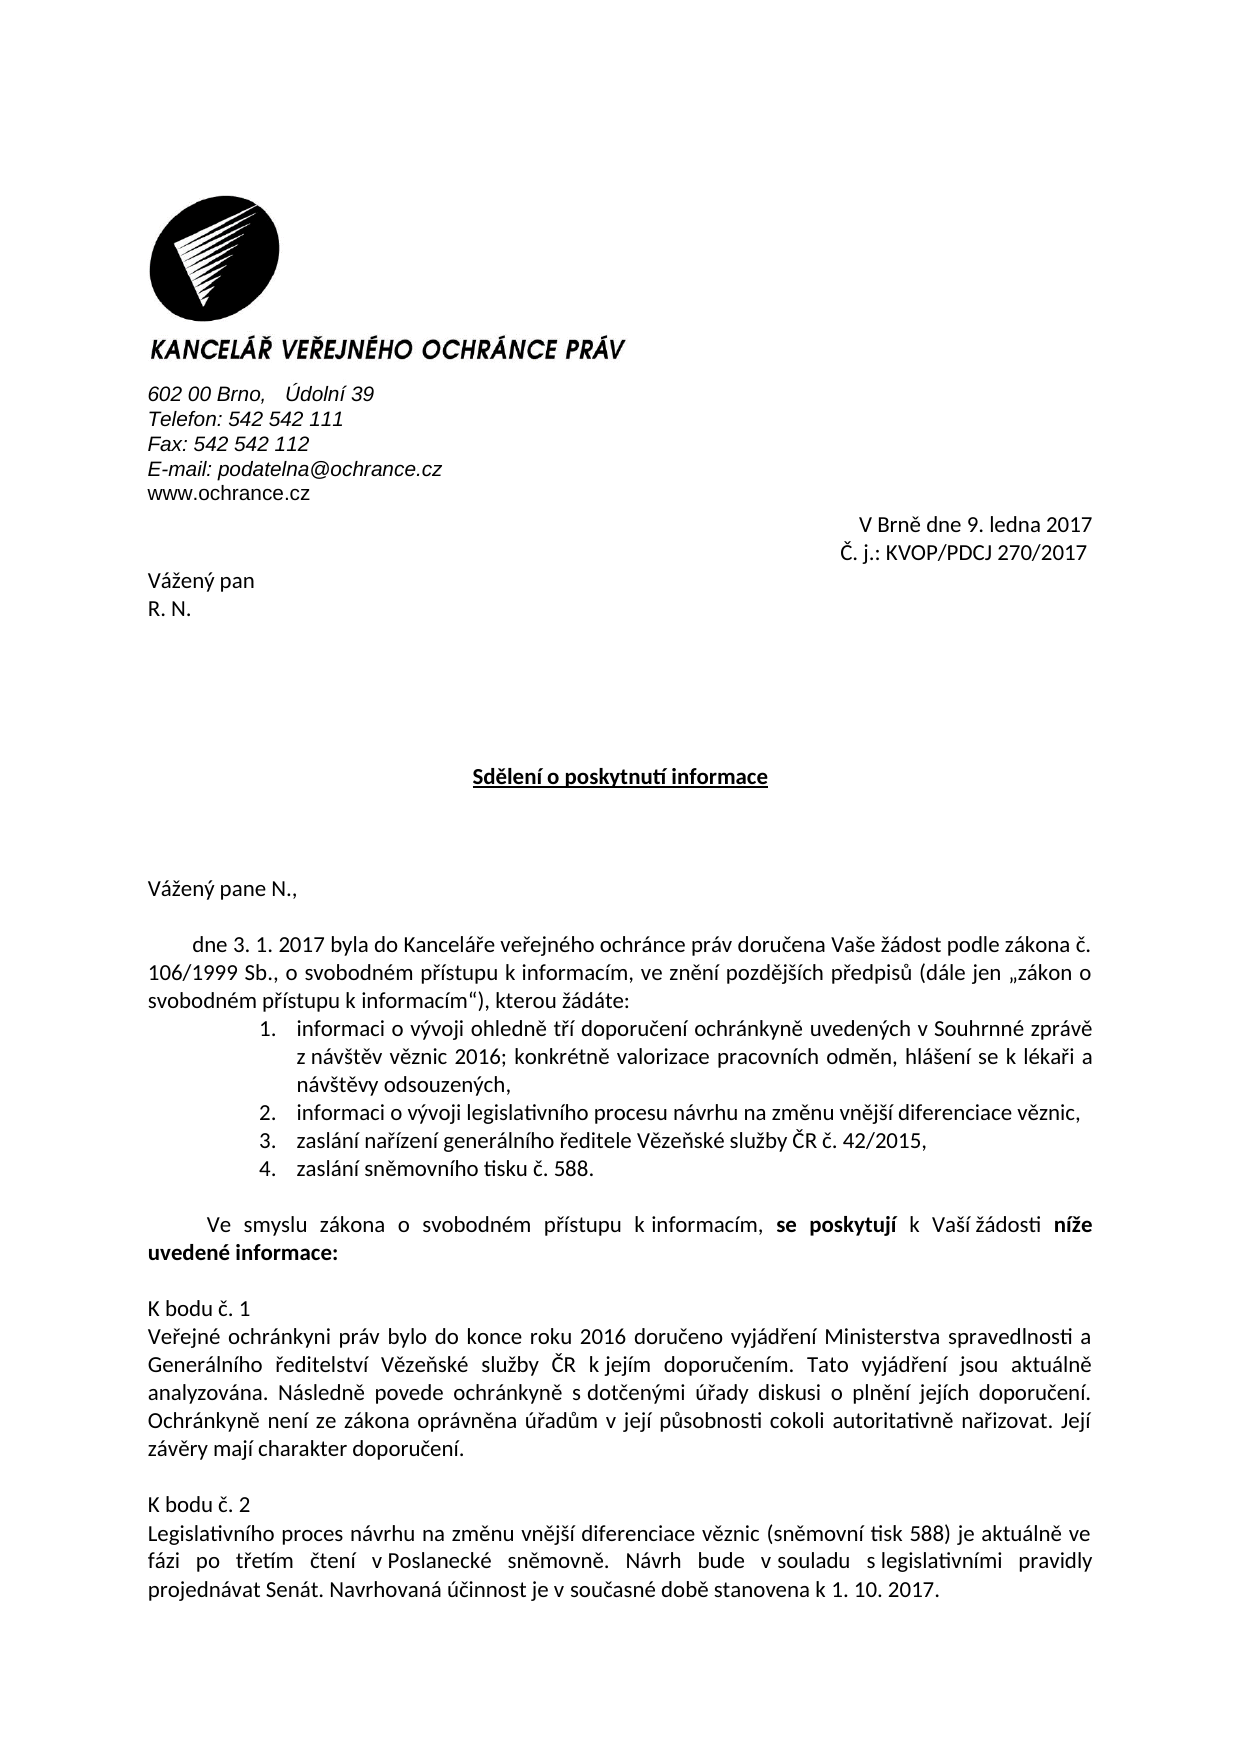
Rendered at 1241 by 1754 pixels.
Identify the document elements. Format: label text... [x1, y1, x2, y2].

list informaci o vývoji ohledně tří doporučení ochránkyně uvedených v Souhrnné zprávě z návštěv věznic 2016; konkrétně valorizace pracovních odměn, hlášení se k lékaři a návštěvy odsouzených, [259, 1014, 1093, 1098]
text Č. j.: KVOP/PDCJ 270/2017 [146, 538, 1093, 566]
list zaslání nařízení generálního ředitele Vězeňské služby ČR č. 42/2015, [259, 1126, 1093, 1154]
text Sdělení o poskytnutí informace [148, 762, 1093, 790]
text Ve smyslu zákona o svobodném přístupu k informacím, se poskytují k Vaší žádosti níže uvedené informace: [148, 1210, 1093, 1266]
text R. N. [148, 594, 1093, 622]
text K bodu č. 2 [148, 1491, 1093, 1519]
text Vážený pane N., [148, 874, 1093, 902]
text V Brně dne 9. ledna 2017 [148, 191, 1093, 538]
text Vážený pan [148, 566, 1093, 594]
text Veřejné ochránkyni práv bylo do konce roku 2016 doručeno vyjádření Ministerstva spravedlnosti a Generálního ředitelství Vězeňské služby ČR k jejím doporučením. Tato vyjádření jsou aktuálně analyzována. Následně povede ochránkyně s dotčenými úřady diskusi o plnění jejích doporučení. Ochránkyně není ze zákona oprávněna úřadům v její působnosti cokoli autoritativně nařizovat. Její závěry mají charakter doporučení. [148, 1322, 1093, 1463]
list informaci o vývoji legislativního procesu návrhu na změnu vnější diferenciace věznic, [259, 1098, 1093, 1126]
list zaslání sněmovního tisku č. 588. [259, 1154, 1093, 1182]
text K bodu č. 1 [148, 1294, 1093, 1322]
text Legislativního proces návrhu na změnu vnější diferenciace věznic (sněmovní tisk 588) je aktuálně ve fázi po třetím čtení v Poslanecké sněmovně. Návrh bude v souladu s legislativními pravidly projednávat Senát. Navrhovaná účinnost je v současné době stanovena k 1. 10. 2017. [148, 1519, 1093, 1603]
text dne 3. 1. 2017 byla do Kanceláře veřejného ochránce práv doručena Vaše žádost podle zákona č. 106/1999 Sb., o svobodném přístupu k informacím, ve znění pozdějších předpisů (dále jen „zákon o svobodném přístupu k informacím“), kterou žádáte: [148, 930, 1093, 1014]
